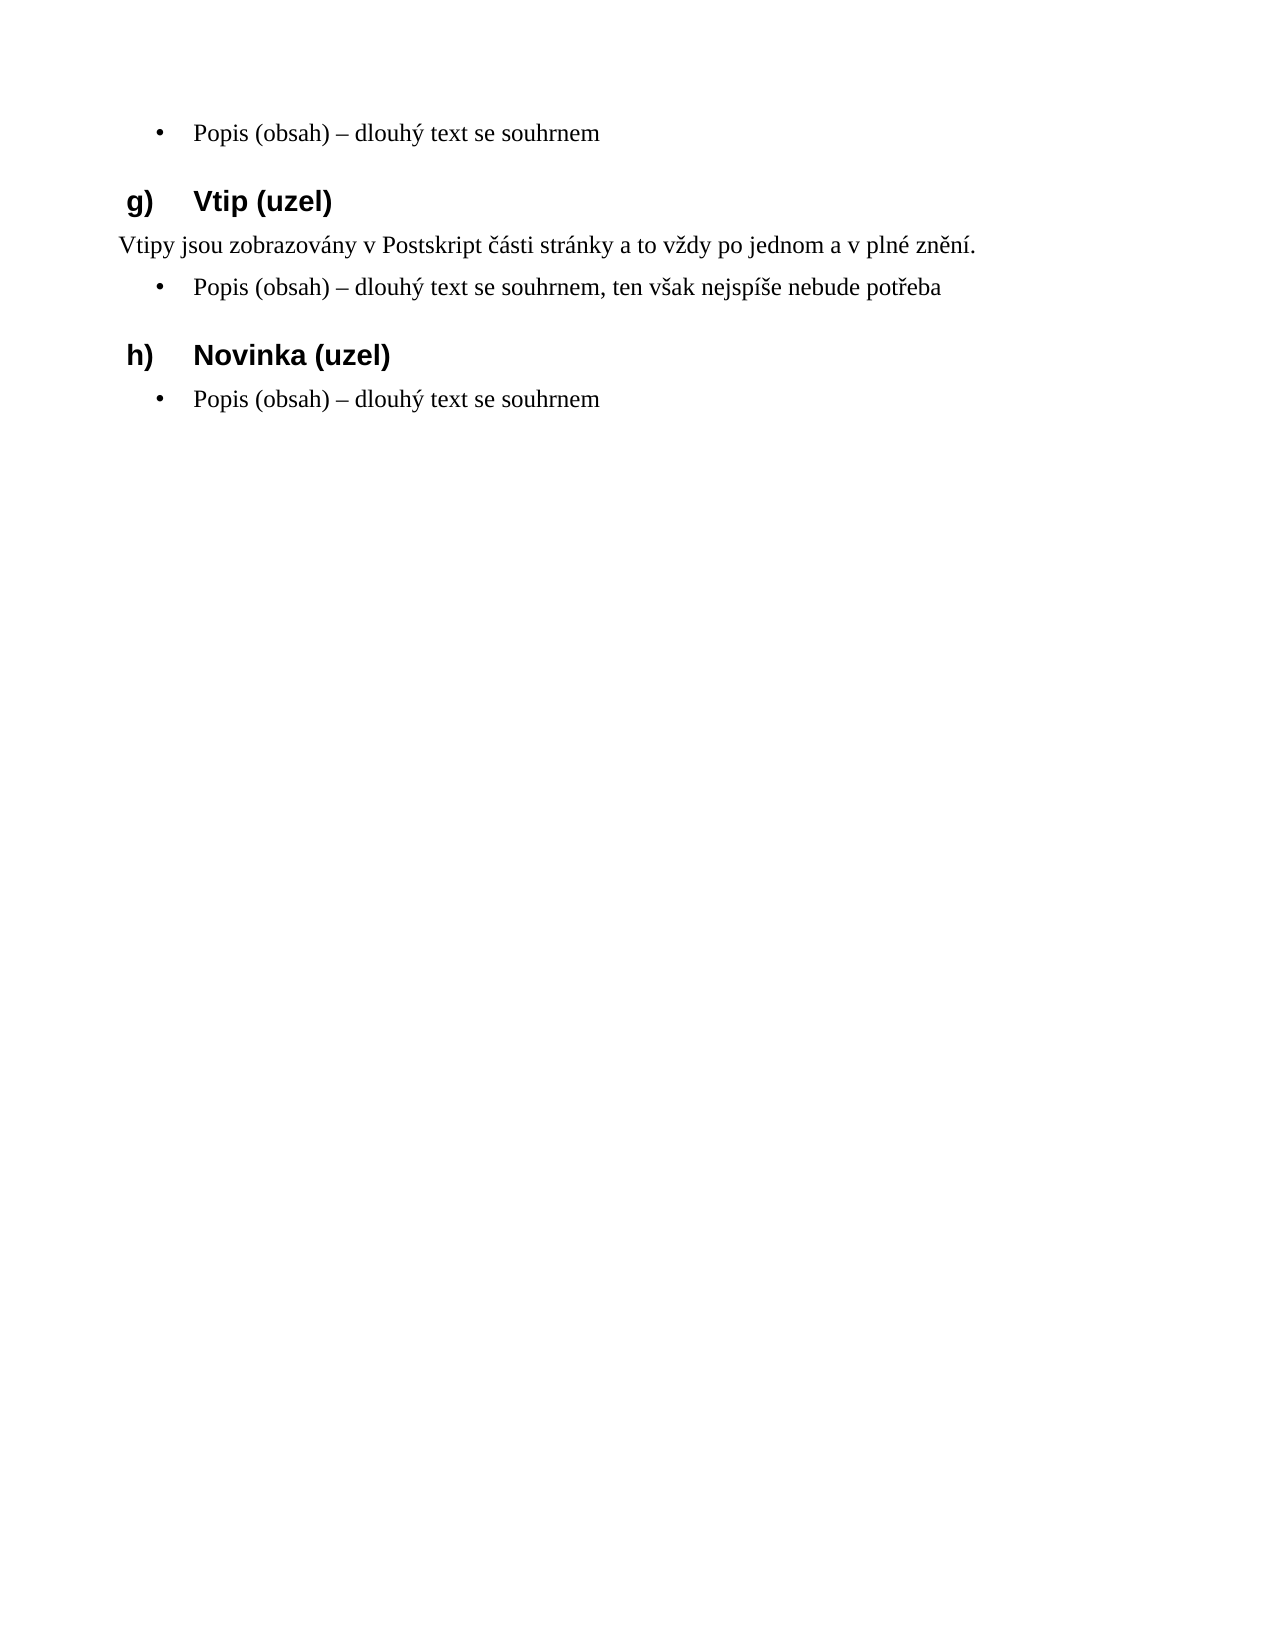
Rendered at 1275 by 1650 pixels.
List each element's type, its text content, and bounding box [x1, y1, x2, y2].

list Popis (obsah) – dlouhý text se souhrnem [156, 118, 1157, 147]
subtitle Vtip (uzel) [118, 184, 1157, 218]
list Popis (obsah) – dlouhý text se souhrnem, ten však nejspíše nebude potřeba [156, 272, 1157, 300]
subtitle Novinka (uzel) [118, 338, 1157, 371]
list Popis (obsah) – dlouhý text se souhrnem [156, 384, 1157, 413]
text Vtipy jsou zobrazovány v Postskript části stránky a to vždy po jednom a v plné znění. [118, 230, 1157, 259]
